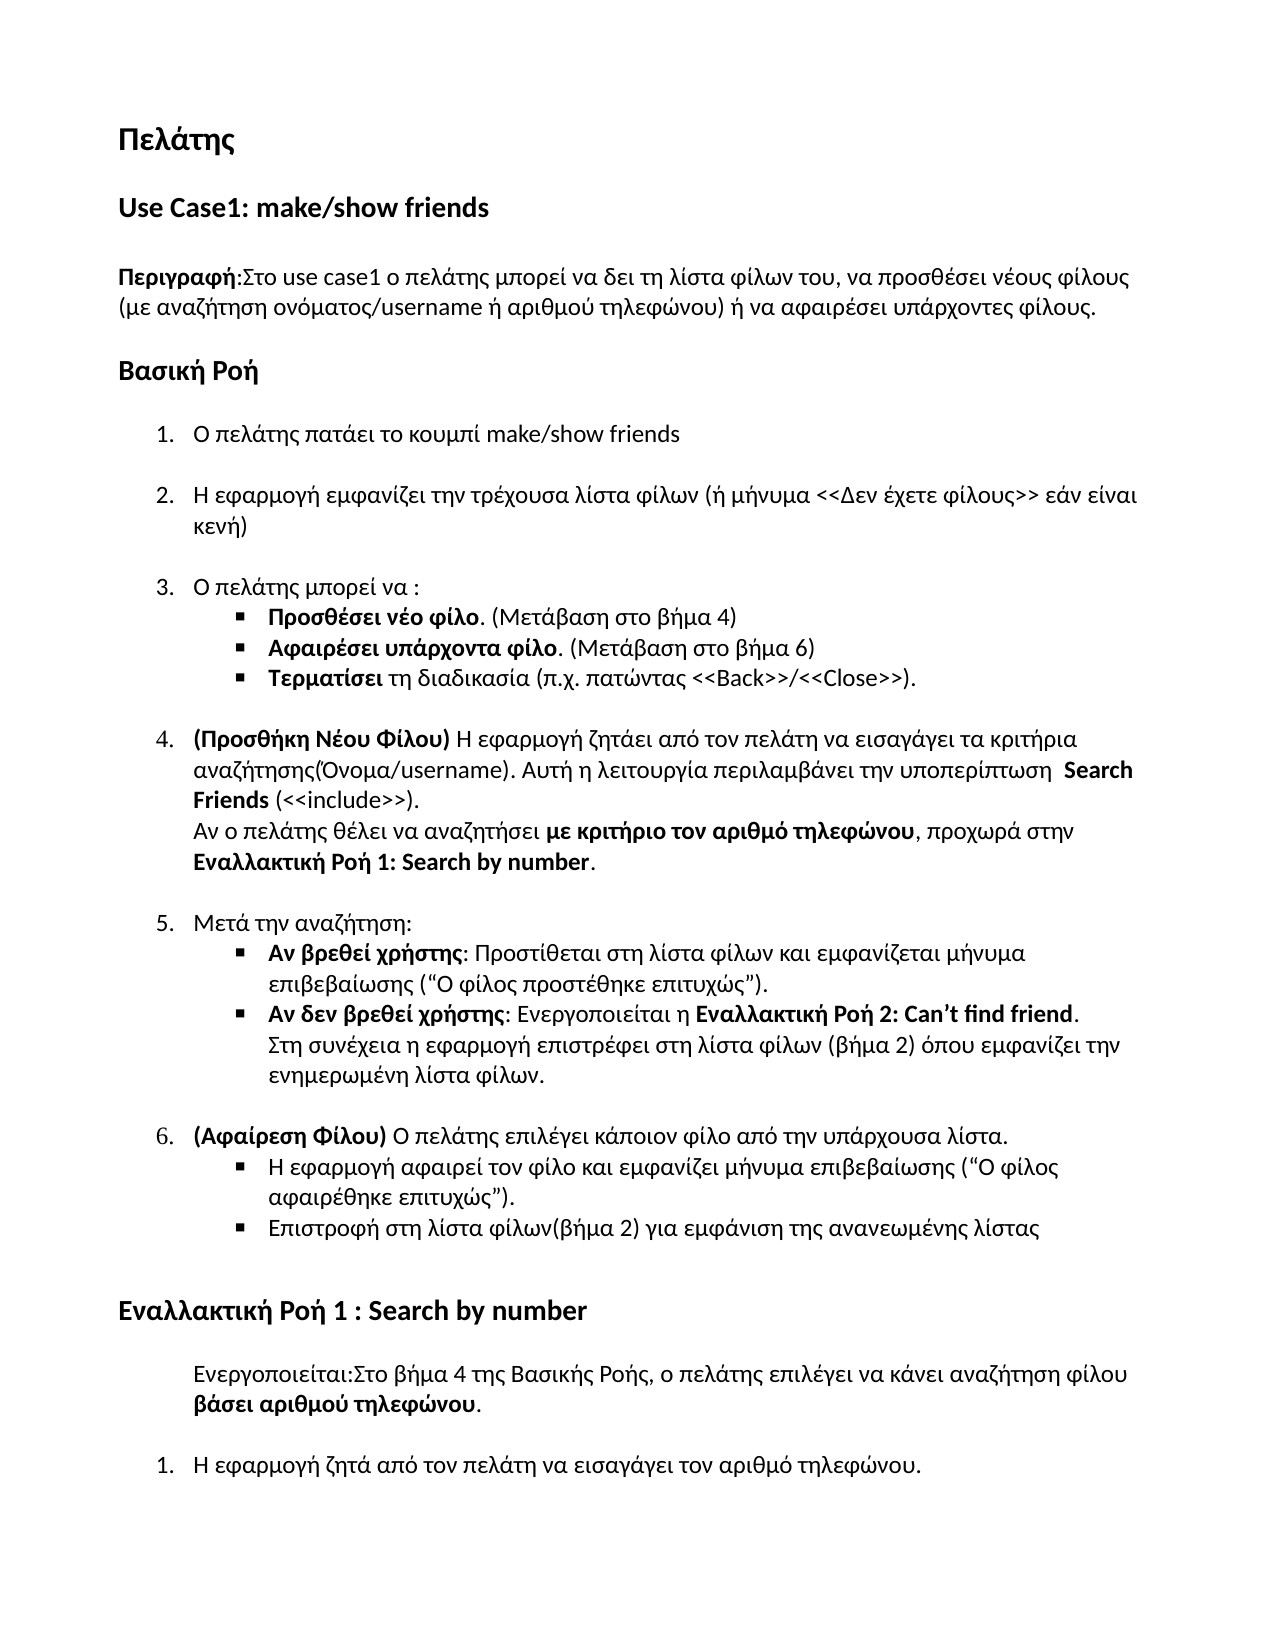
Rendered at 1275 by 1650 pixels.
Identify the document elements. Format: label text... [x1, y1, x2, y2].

list Αν βρεθεί χρήστης: Προστίθεται στη λίστα φίλων και εμφανίζεται μήνυμα επιβεβαίωσης (“Ο φίλος προστέθηκε επιτυχώς”). [231, 937, 1157, 998]
list Ο πελάτης μπορεί να : [156, 571, 1157, 601]
list Αφαιρέσει υπάρχοντα φίλο. (Μετάβαση στο βήμα 6) [231, 632, 1157, 662]
list Η εφαρμογή ζητά από τον πελάτη να εισαγάγει τον αριθμό τηλεφώνου. [156, 1450, 1157, 1480]
text Περιγραφή:Στο use case1 ο πελάτης μπορεί να δει τη λίστα φίλων του, να προσθέσει νέους φίλους (με αναζήτηση ονόματος/username ή αριθμού τηλεφώνου) ή να αφαιρέσει υπάρχοντες φίλους. [118, 261, 1157, 322]
list Στη συνέχεια η εφαρμογή επιστρέφει στη λίστα φίλων (βήμα 2) όπου εμφανίζει την ενημερωμένη λίστα φίλων. [231, 1029, 1157, 1090]
text Use Case1: make/show friends [118, 189, 1157, 225]
list Ενεργοποιείται:Στο βήμα 4 της Βασικής Ροής, ο πελάτης επιλέγει να κάνει αναζήτηση φίλου βάσει αριθμού τηλεφώνου. [156, 1358, 1157, 1419]
text Πελάτης [118, 118, 1157, 159]
list Τερματίσει τη διαδικασία (π.χ. πατώντας <<Back>>/<<Close>>). [231, 662, 1157, 693]
list O πελάτης πατάει το κουμπί make/show friends [156, 418, 1157, 449]
list Μετά την αναζήτηση: [156, 907, 1157, 937]
list Αν ο πελάτης θέλει να αναζητήσει με κριτήριο τον αριθμό τηλεφώνου, προχωρά στην Εναλλακτική Ροή 1: Search by number. [156, 815, 1157, 876]
list (Προσθήκη Νέου Φίλου) Η εφαρμογή ζητάει από τον πελάτη να εισαγάγει τα κριτήρια αναζήτησης(Όνομα/username). Αυτή η λειτουργία περιλαμβάνει την υποπερίπτωση Search Friends (<<include>>). [156, 723, 1157, 815]
list Επιστροφή στη λίστα φίλων(βήμα 2) για εμφάνιση της ανανεωμένης λίστας [231, 1212, 1157, 1242]
list (Αφαίρεση Φίλου) Ο πελάτης επιλέγει κάποιον φίλο από την υπάρχουσα λίστα. [156, 1120, 1157, 1151]
list Η εφαρμογή εμφανίζει την τρέχουσα λίστα φίλων (ή μήνυμα <<Δεν έχετε φίλους>> εάν είναι κενή) [156, 479, 1157, 540]
list Η εφαρμογή αφαιρεί τον φίλο και εμφανίζει μήνυμα επιβεβαίωσης (“Ο φίλος αφαιρέθηκε επιτυχώς”). [231, 1151, 1157, 1212]
text Βασική Ροή [118, 352, 1157, 388]
text Εναλλακτική Ροή 1 : Search by number [118, 1292, 1157, 1328]
list Προσθέσει νέο φίλο. (Μετάβαση στο βήμα 4) [231, 601, 1157, 632]
list Αν δεν βρεθεί χρήστης: Ενεργοποιείται η Εναλλακτική Ροή 2: Can’t find friend. [231, 998, 1157, 1029]
